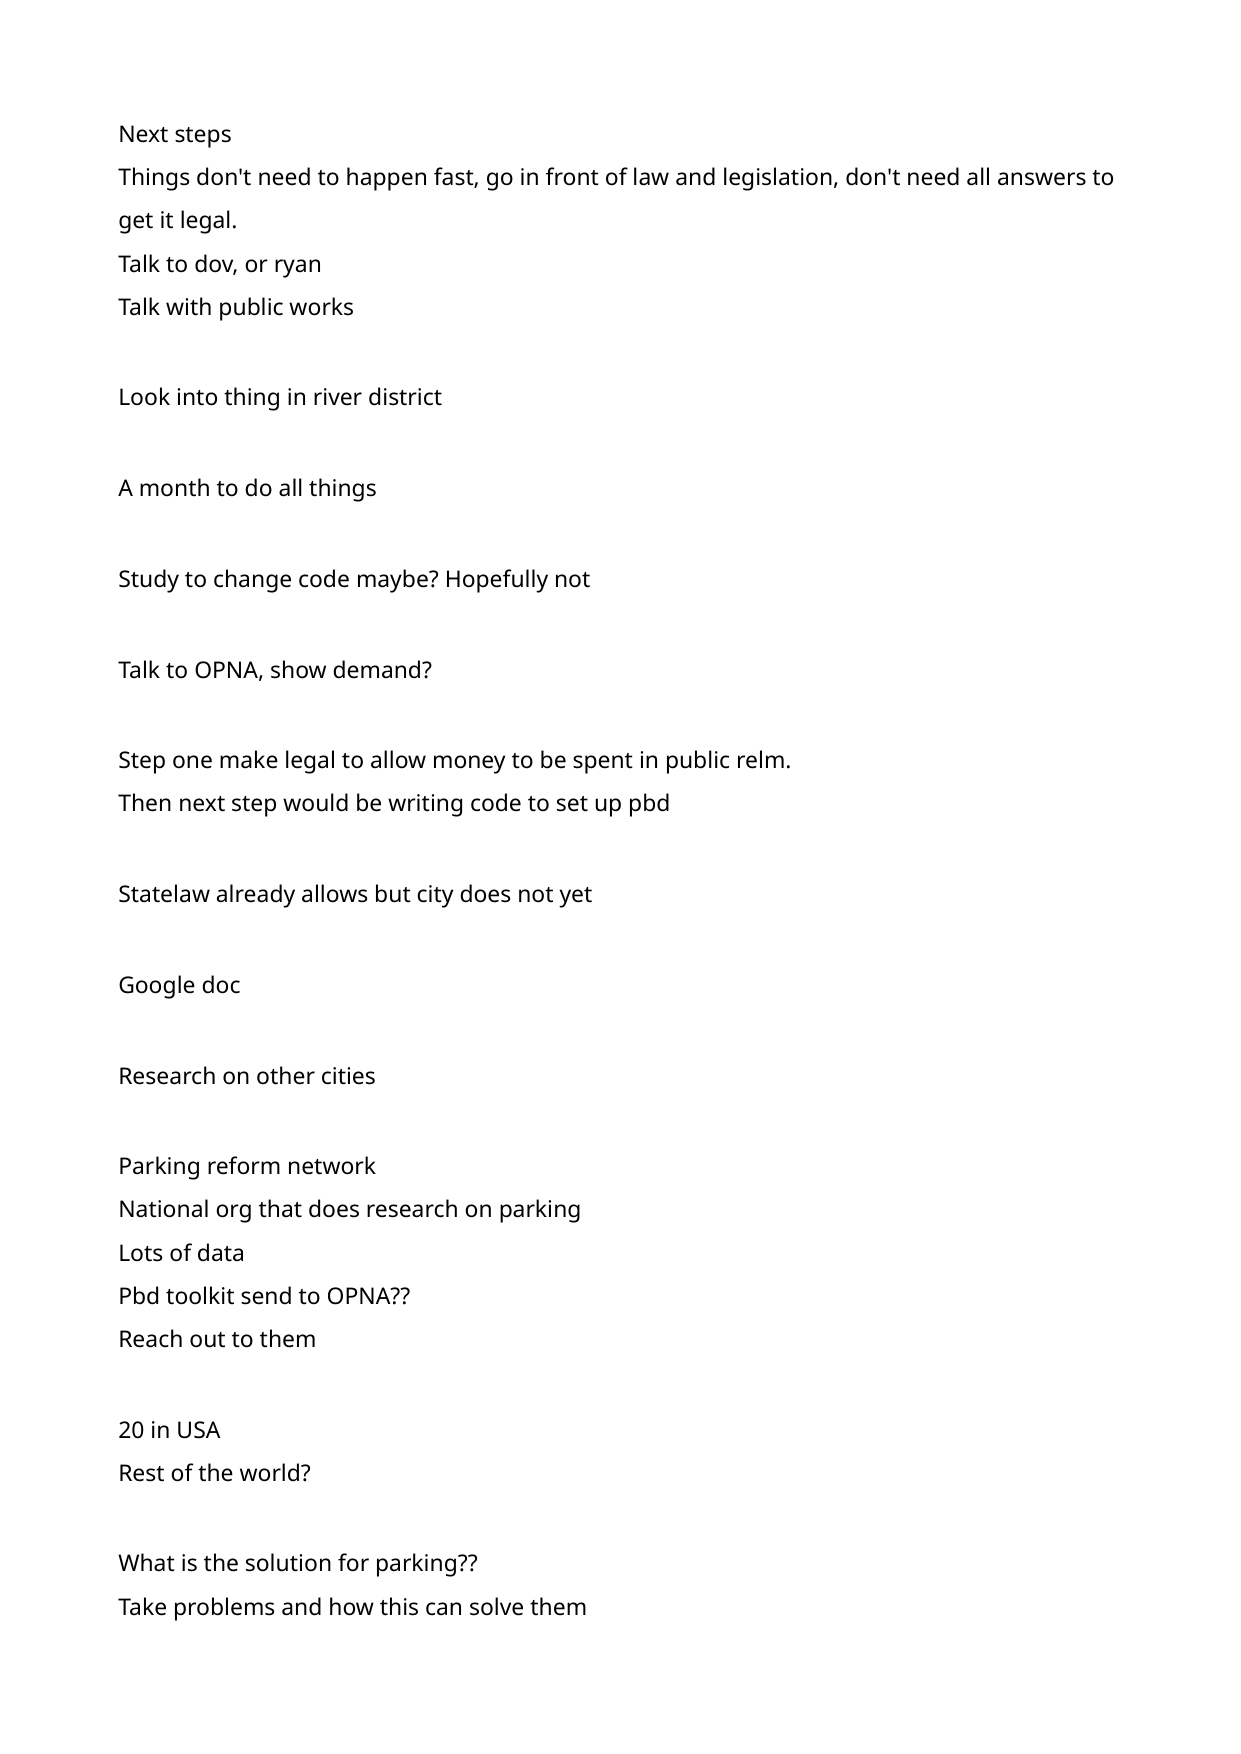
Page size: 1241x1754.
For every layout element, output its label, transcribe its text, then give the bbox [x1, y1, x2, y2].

text Reach out to them [118, 1323, 1122, 1354]
text Talk to OPNA, show demand? [118, 653, 1122, 685]
text A month to do all things [118, 472, 1122, 503]
text Rest of the world? [118, 1457, 1122, 1488]
text Study to change code maybe? Hopefully not [118, 563, 1122, 594]
text Then next step would be writing code to set up pbd [118, 787, 1122, 819]
text 20 in USA [118, 1413, 1122, 1445]
text Things don't need to happen fast, go in front of law and legislation, don't need all answers to get it legal. [118, 161, 1122, 236]
text Lots of data [118, 1237, 1122, 1268]
text Look into thing in river district [118, 381, 1122, 413]
text Pbd toolkit send to OPNA?? [118, 1280, 1122, 1311]
text Take problems and how this can solve them [118, 1591, 1122, 1622]
text Step one make legal to allow money to be spent in public relm. [118, 744, 1122, 776]
text What is the solution for parking?? [118, 1547, 1122, 1579]
text Next steps [118, 118, 1122, 149]
text Talk to dov, or ryan [118, 247, 1122, 279]
text Talk with public works [118, 291, 1122, 322]
text National org that does research on parking [118, 1193, 1122, 1225]
text Statelaw already allows but city does not yet [118, 878, 1122, 909]
text Parking reform network [118, 1150, 1122, 1182]
text Google doc [118, 969, 1122, 1000]
text Research on other cities [118, 1059, 1122, 1091]
